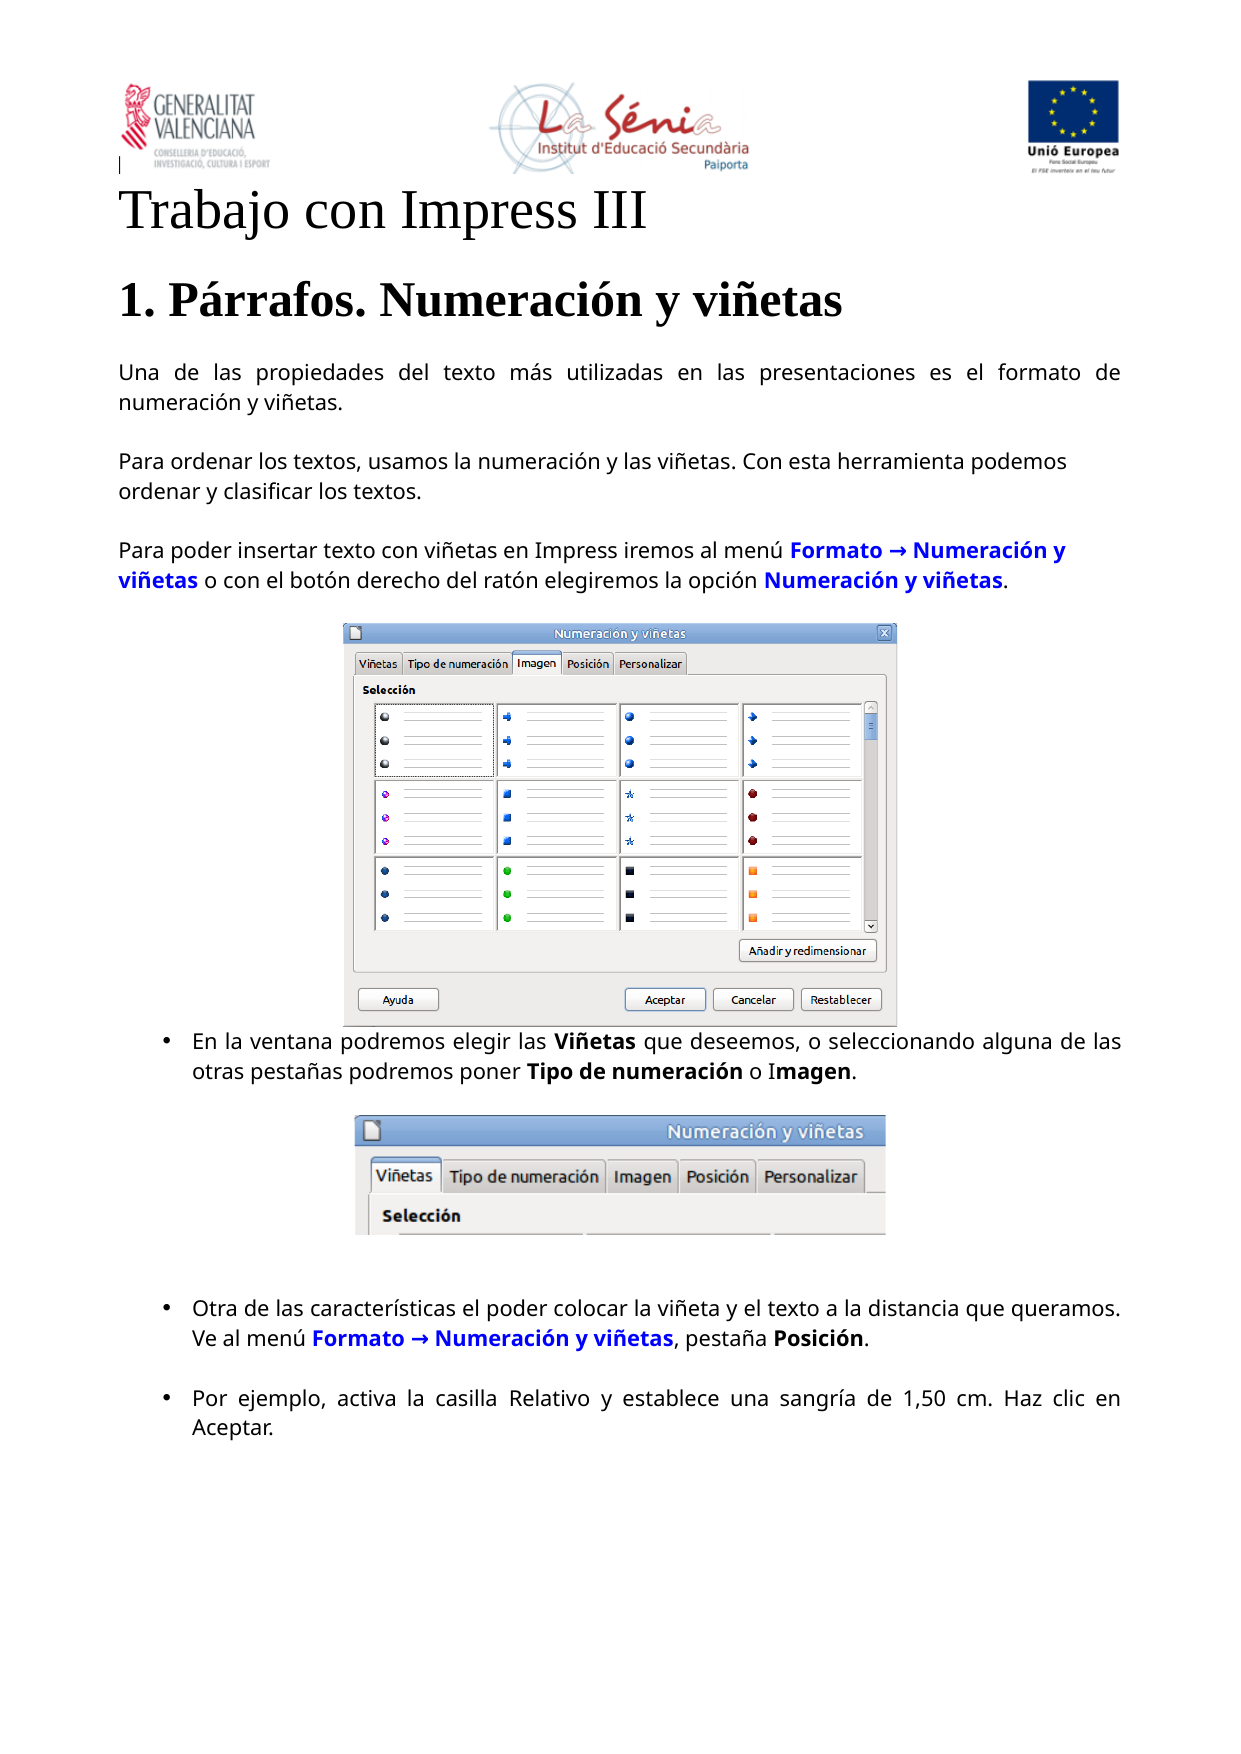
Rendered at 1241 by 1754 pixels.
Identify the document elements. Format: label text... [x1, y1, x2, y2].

list En la ventana podremos elegir las Viñetas que deseemos, o seleccionando alguna de las otras pestañas podremos poner Tipo de numeración o Imagen. [162, 624, 1122, 1086]
picture [354, 1115, 886, 1235]
list Por ejemplo, activa la casilla Relativo y establece una sangría de 1,50 cm. Haz clic en Aceptar. [162, 1382, 1122, 1442]
list Otra de las características el poder colocar la viñeta y el texto a la distancia que queramos. Ve al menú Formato → Numeración y viñetas, pestaña Posición. [162, 1293, 1122, 1353]
text Trabajo con Impress III [118, 176, 1122, 241]
text Para poder insertar texto con viñetas en Impress iremos al menú Formato → Numeración y viñetas o con el botón derecho del ratón elegiremos la opción Numeración y viñetas. [118, 535, 1122, 594]
text Para ordenar los textos, usamos la numeración y las viñetas. Con esta herramienta podemos ordenar y clasificar los textos. [118, 446, 1122, 505]
text Una de las propiedades del texto más utilizadas en las presentaciones es el formato de numeración y viñetas. [118, 357, 1122, 416]
text 1. Párrafos. Numeración y viñetas [118, 270, 1122, 327]
picture [343, 623, 898, 1027]
